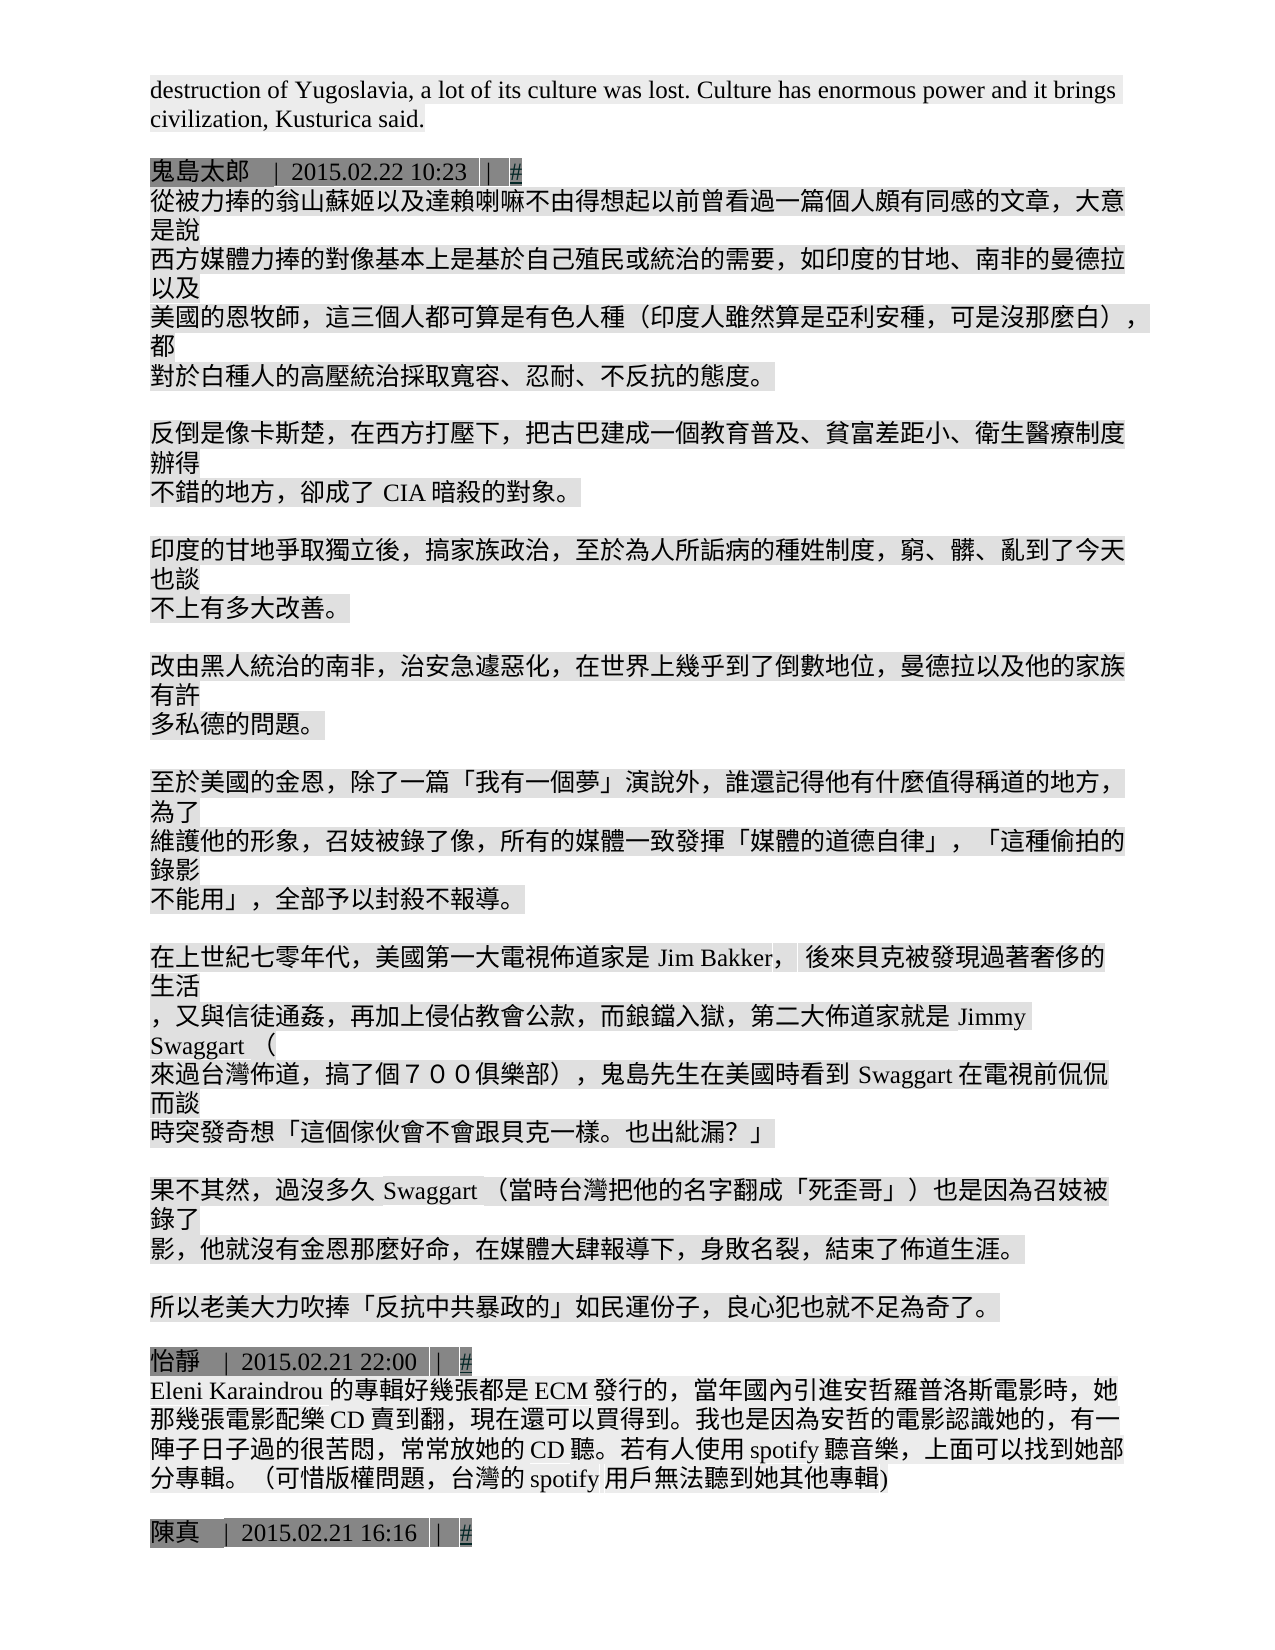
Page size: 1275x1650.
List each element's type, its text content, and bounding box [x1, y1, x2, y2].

text 怡靜 | 2015.02.21 22:00 | # [150, 1347, 1125, 1376]
text Eleni Karaindrou 的專輯好幾張都是ECM發行的，當年國內引進安哲羅普洛斯電影時，她那幾張電影配樂CD賣到翻，現在還可以買得到。我也是因為安哲的電影認識她的，有一陣子日子過的很苦悶，常常放她的CD聽。若有人使用spotify聽音樂，上面可以找到她部分專輯。（可惜版權問題，台灣的spotify用戶無法聽到她其他專輯) [150, 1376, 1125, 1493]
text 陳真 | 2015.02.21 16:16 | # [150, 1518, 1125, 1548]
text 鬼島太郎 | 2015.02.22 10:23 | # [150, 157, 1125, 187]
text 從被力捧的翁山蘇姬以及達賴喇嘛不由得想起以前曾看過一篇個人頗有同感的文章，大意是說 西方媒體力捧的對像基本上是基於自己殖民或統治的需要，如印度的甘地、南非的曼德拉以及 美國的恩牧師，這三個人都可算是有色人種（印度人雖然算是亞利安種，可是沒那麼白），都 對於白種人的高壓統治採取寬容、忍耐、不反抗的態度。 反倒是像卡斯楚，在西方打壓下，把古巴建成一個教育普及、貧富差距小、衛生醫療制度辦得 不錯的地方，卻成了 CIA暗殺的對象。 印度的甘地爭取獨立後，搞家族政治，至於為人所詬病的種姓制度，窮、髒、亂到了今天也談 不上有多大改善。 改由黑人統治的南非，治安急遽惡化，在世界上幾乎到了倒數地位，曼德拉以及他的家族有許 多私德的問題。 至於美國的金恩，除了一篇「我有一個夢」演說外，誰還記得他有什麼值得稱道的地方，為了 維護他的形象，召妓被錄了像，所有的媒體一致發揮「媒體的道德自律」，「這種偷拍的錄影 不能用」，全部予以封殺不報導。 在上世紀七零年代，美國第一大電視佈道家是 Jim Bakker， 後來貝克被發現過著奢侈的生活 ，又與信徒通姦，再加上侵佔教會公款，而鋃鐺入獄，第二大佈道家就是 Jimmy Swaggart （ 來過台灣佈道，搞了個７００俱樂部），鬼島先生在美國時看到 Swaggart 在電視前侃侃而談 時突發奇想「這個傢伙會不會跟貝克一樣。也出紕漏？」 果不其然，過沒多久 Swaggart （當時台灣把他的名字翻成「死歪哥」）也是因為召妓被錄了 影，他就沒有金恩那麼好命，在媒體大肆報導下，身敗名裂，結束了佈道生涯。 所以老美大力吹捧「反抗中共暴政的」如民運份子，良心犯也就不足為奇了。 [150, 187, 1125, 1322]
